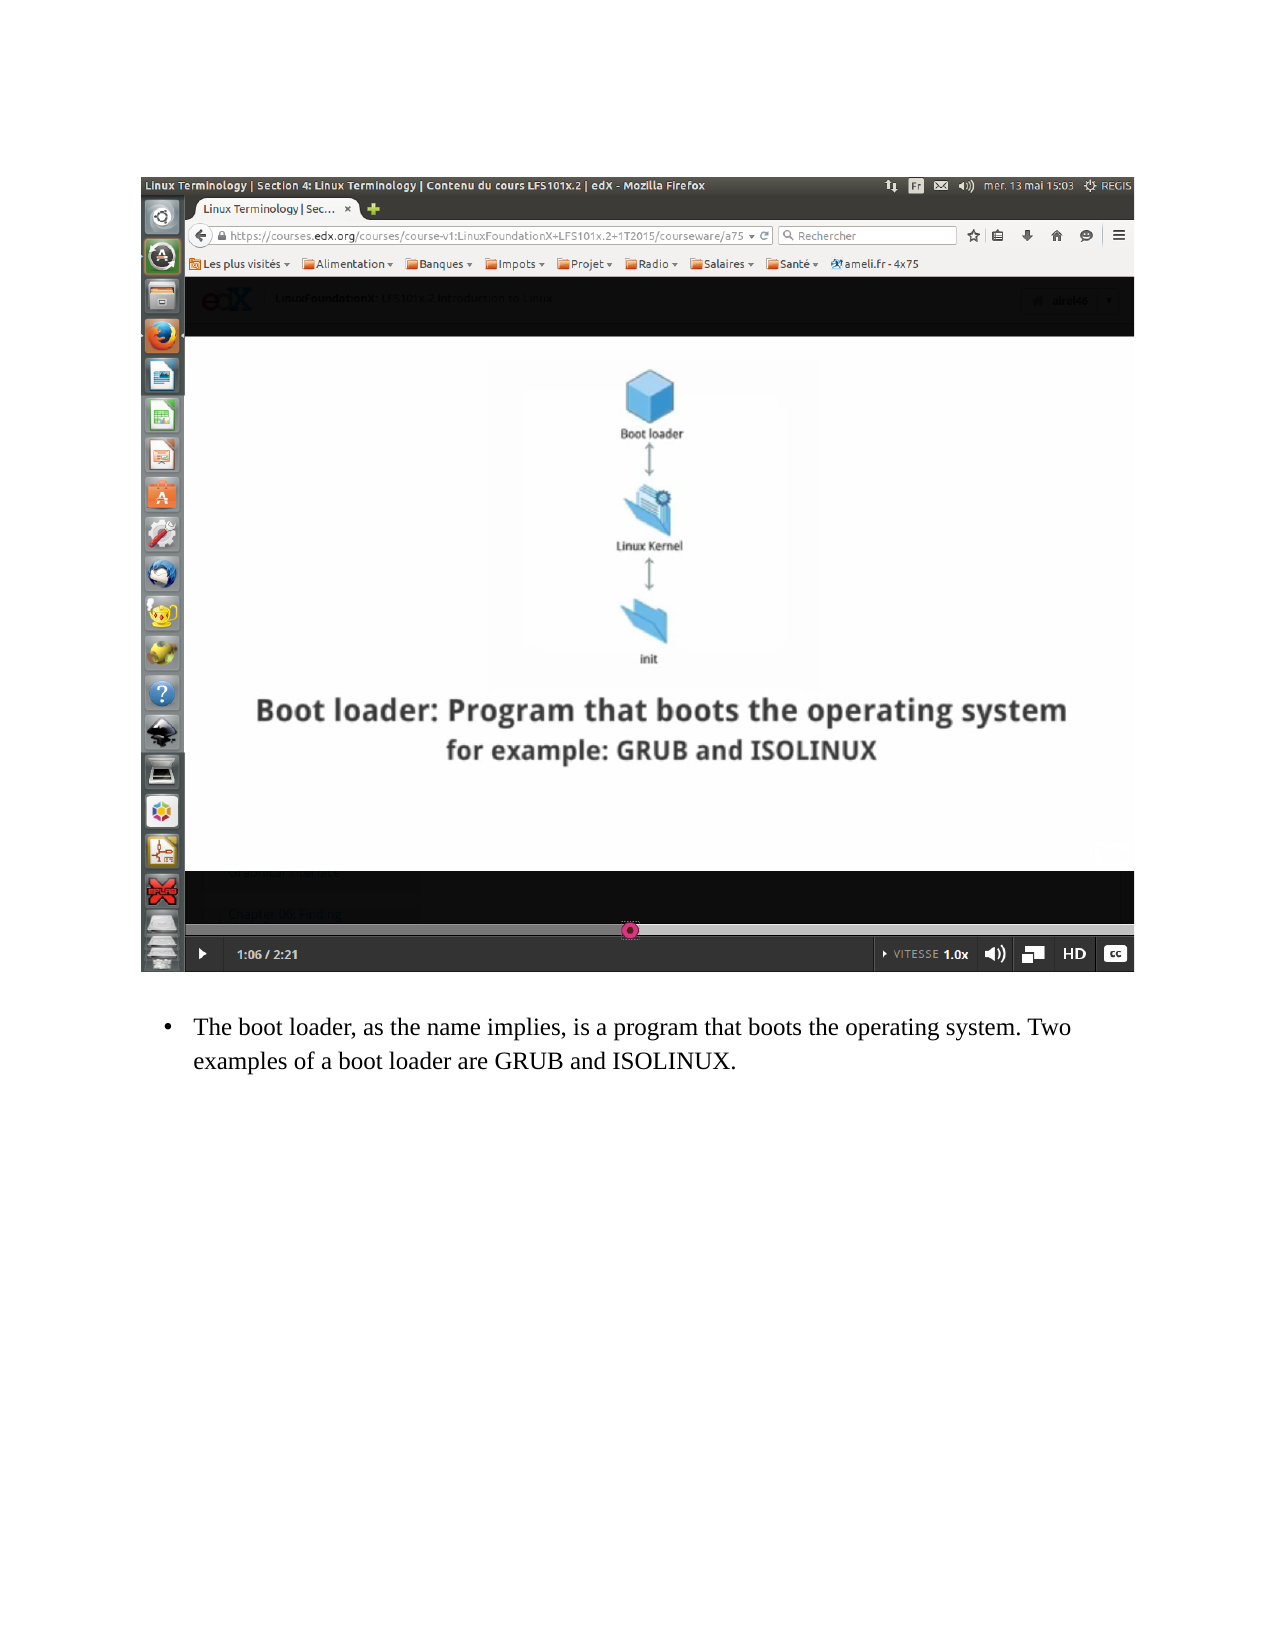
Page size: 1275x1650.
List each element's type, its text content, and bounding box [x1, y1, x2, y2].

picture [141, 177, 1135, 972]
list The boot loader, as the name implies, is a program that boots the operating system. Two examples of a boot loader are GRUB and ISOLINUX. [164, 1012, 1157, 1075]
